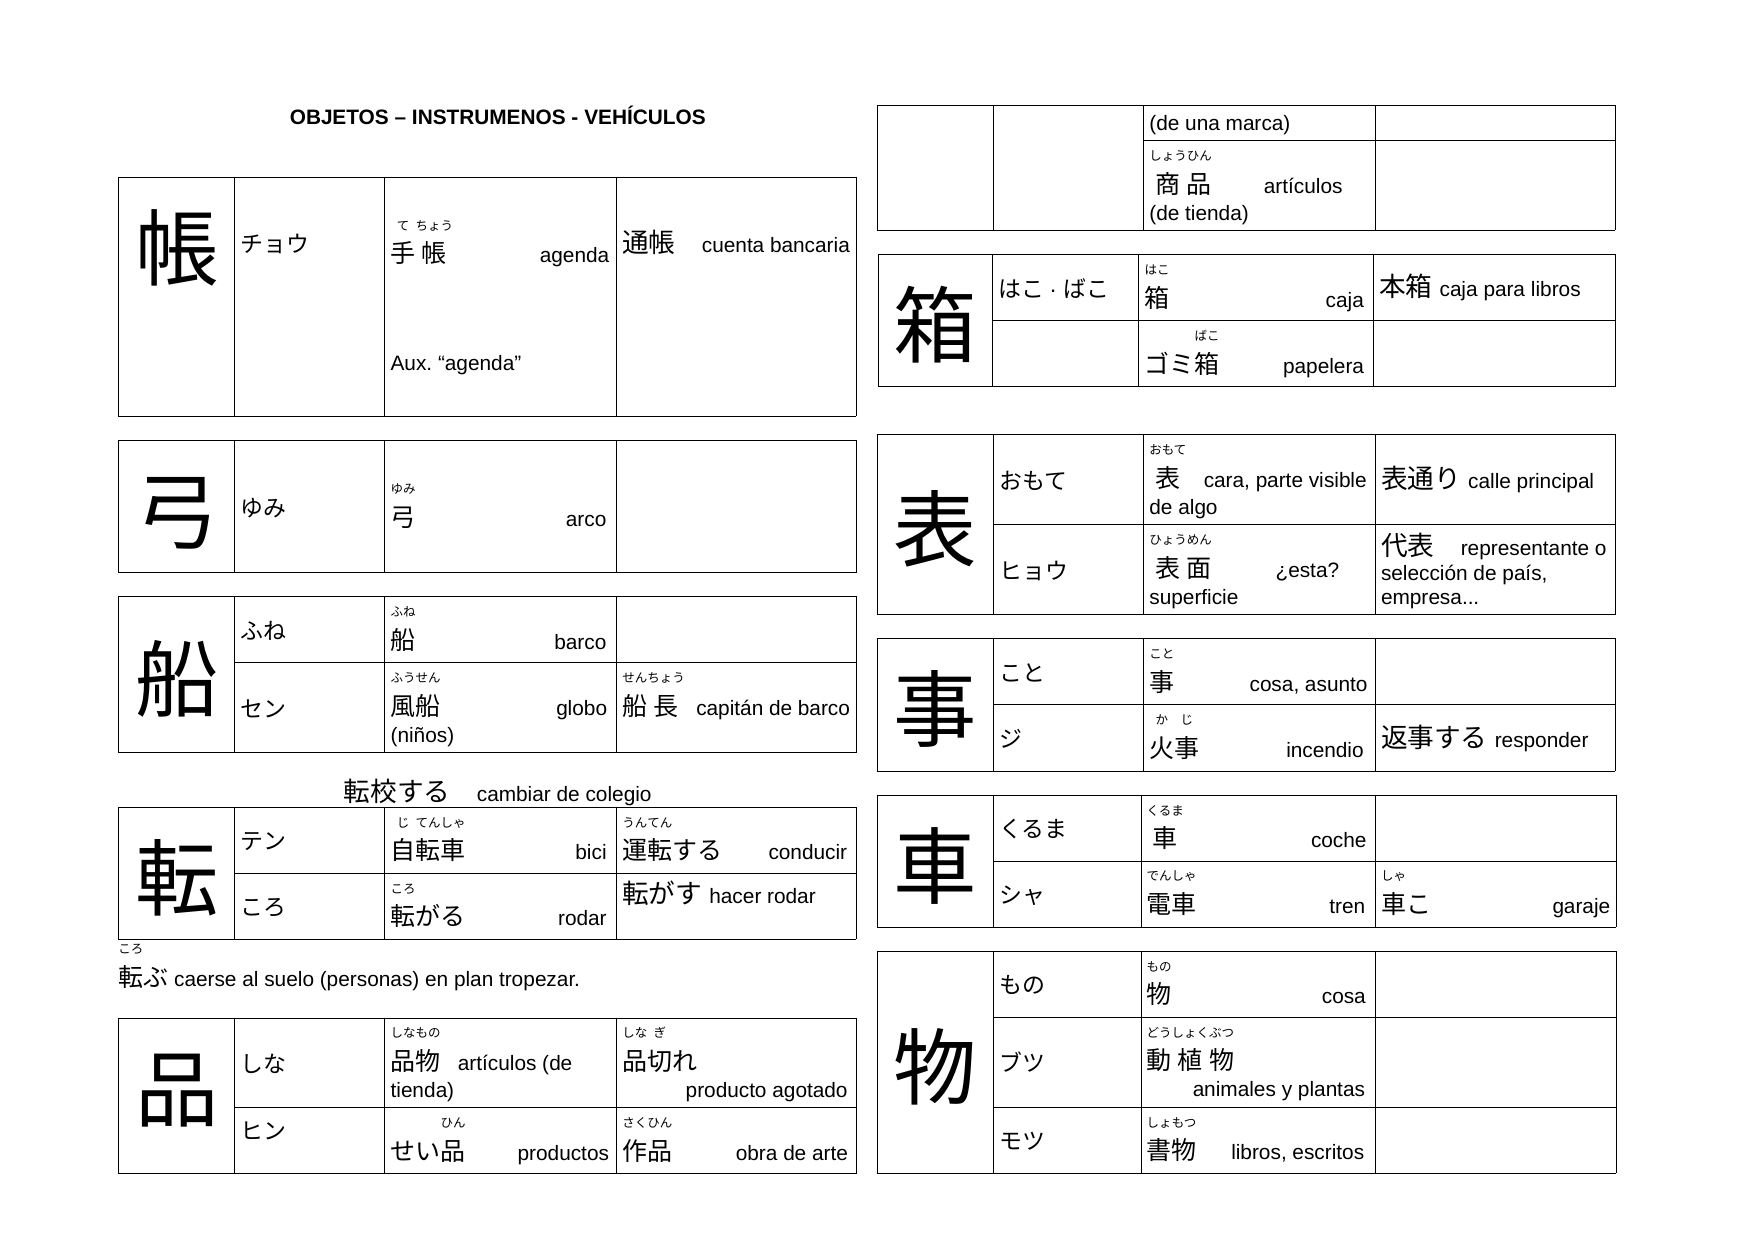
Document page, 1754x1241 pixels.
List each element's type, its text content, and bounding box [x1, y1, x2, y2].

table_header テン [235, 808, 384, 873]
table_cell 表ひょう面めん ¿esta? superficie [1144, 525, 1375, 614]
table_header [617, 597, 856, 662]
table_header 通帳 cuenta bancaria [617, 178, 856, 309]
table_cell Aux. “agenda” [385, 309, 616, 416]
table_header こと [994, 639, 1143, 704]
table_header もの [994, 952, 1141, 1017]
table_header [878, 106, 993, 230]
table_cell 車しゃこ garaje [1376, 862, 1616, 927]
table_header 事 [878, 639, 993, 771]
table_cell ヒン [235, 1108, 384, 1173]
table_header 車くるま coche [1142, 796, 1375, 861]
table_cell 作さく品ひん obra de arte [617, 1108, 856, 1173]
table_header 帳 [119, 178, 234, 309]
table_cell 転がす hacer rodar [617, 874, 856, 939]
table_cell ヒョウ [994, 525, 1143, 614]
table_cell [994, 106, 1143, 230]
table_header 船 [119, 597, 234, 752]
table_header チョウ [235, 178, 384, 309]
table_header 自じ転てん車しゃ bici [385, 808, 616, 873]
table_cell 返事する responder [1376, 705, 1615, 771]
table_cell [1376, 1018, 1616, 1107]
table_header 弓 [119, 441, 234, 572]
table_header [617, 441, 856, 572]
text OBJETOS – INSTRUMENOS - VEHÍCULOS [118, 105, 877, 129]
table_header 品 [119, 1019, 234, 1173]
table_header 品しな切ぎれ producto agotado [617, 1019, 856, 1107]
table_cell [993, 321, 1138, 386]
table_header はこ · ばこ [993, 255, 1138, 320]
table_header 表おもて cara, parte visible de algo [1144, 435, 1375, 524]
table_header [1376, 639, 1615, 704]
table_cell 代表 representante o selección de país, empresa... [1376, 525, 1615, 614]
table_header 表 [878, 435, 993, 614]
table_cell [1376, 106, 1615, 140]
table_header 運うん転てんする conducir [617, 808, 856, 873]
table_header 箱 [879, 255, 992, 386]
text 転校する cambiar de colegio [118, 776, 877, 807]
table_cell シャ [994, 862, 1141, 927]
table_cell 書しょ物もつ libros, escritos [1142, 1108, 1375, 1173]
table_header おもて [994, 435, 1143, 524]
table_cell ころ [235, 874, 384, 939]
table_header 表通り calle principal [1376, 435, 1615, 524]
table_cell モツ [994, 1108, 1141, 1173]
table_header 車 [878, 796, 993, 927]
table_header 箱はこ caja [1139, 255, 1373, 320]
table_cell せい品ひん productos (de una marca) [385, 1108, 616, 1173]
table_header ふね [235, 597, 384, 662]
table_header [1376, 952, 1616, 1017]
table_cell ゴミ箱ばこ papelera [1139, 321, 1373, 386]
table_cell ジ [994, 705, 1143, 771]
table_cell 電でん車しゃ tren [1142, 862, 1375, 927]
table_header しな [235, 1019, 384, 1107]
table_header 物もの cosa [1142, 952, 1375, 1017]
table_cell せい品ひん productos (de una marca) [1144, 106, 1375, 140]
table_cell [1374, 321, 1615, 386]
table_cell ブツ [994, 1018, 1141, 1107]
table_header 事こと cosa, asunto [1144, 639, 1375, 704]
table_header [1376, 796, 1616, 861]
table_header ゆみ [235, 441, 384, 572]
table_cell [1376, 1108, 1616, 1173]
table_cell セン [235, 663, 384, 752]
text 転ころぶ caerse al suelo (personas) en plan tropezar. [118, 939, 877, 993]
table_header くるま [994, 796, 1141, 861]
table_cell 商しょう品ひん artículos (de tienda) [1144, 141, 1375, 230]
table_header 本箱 caja para libros [1374, 255, 1615, 320]
table_cell [235, 309, 384, 416]
table_cell 船せん長ちょう capitán de barco [617, 663, 856, 752]
table_header 物 [878, 952, 993, 1173]
table_header 品しな物もの artículos (de tienda) [385, 1019, 616, 1107]
table_cell 転ころがる rodar [385, 874, 616, 939]
table_cell [119, 309, 234, 416]
table_cell [617, 309, 856, 416]
table_cell 風ふう船せん globo (niños) [385, 663, 616, 752]
table_cell 火か事じ incendio [1144, 705, 1375, 771]
table_header 弓ゆみ arco [385, 441, 616, 572]
table_cell 動どう植しょく物ぶつ animales y plantas [1142, 1018, 1375, 1107]
table_header 船ふね barco [385, 597, 616, 662]
table_header 転 [119, 808, 234, 939]
table_cell [1376, 141, 1615, 230]
table_header 手て帳ちょう agenda [385, 178, 616, 309]
